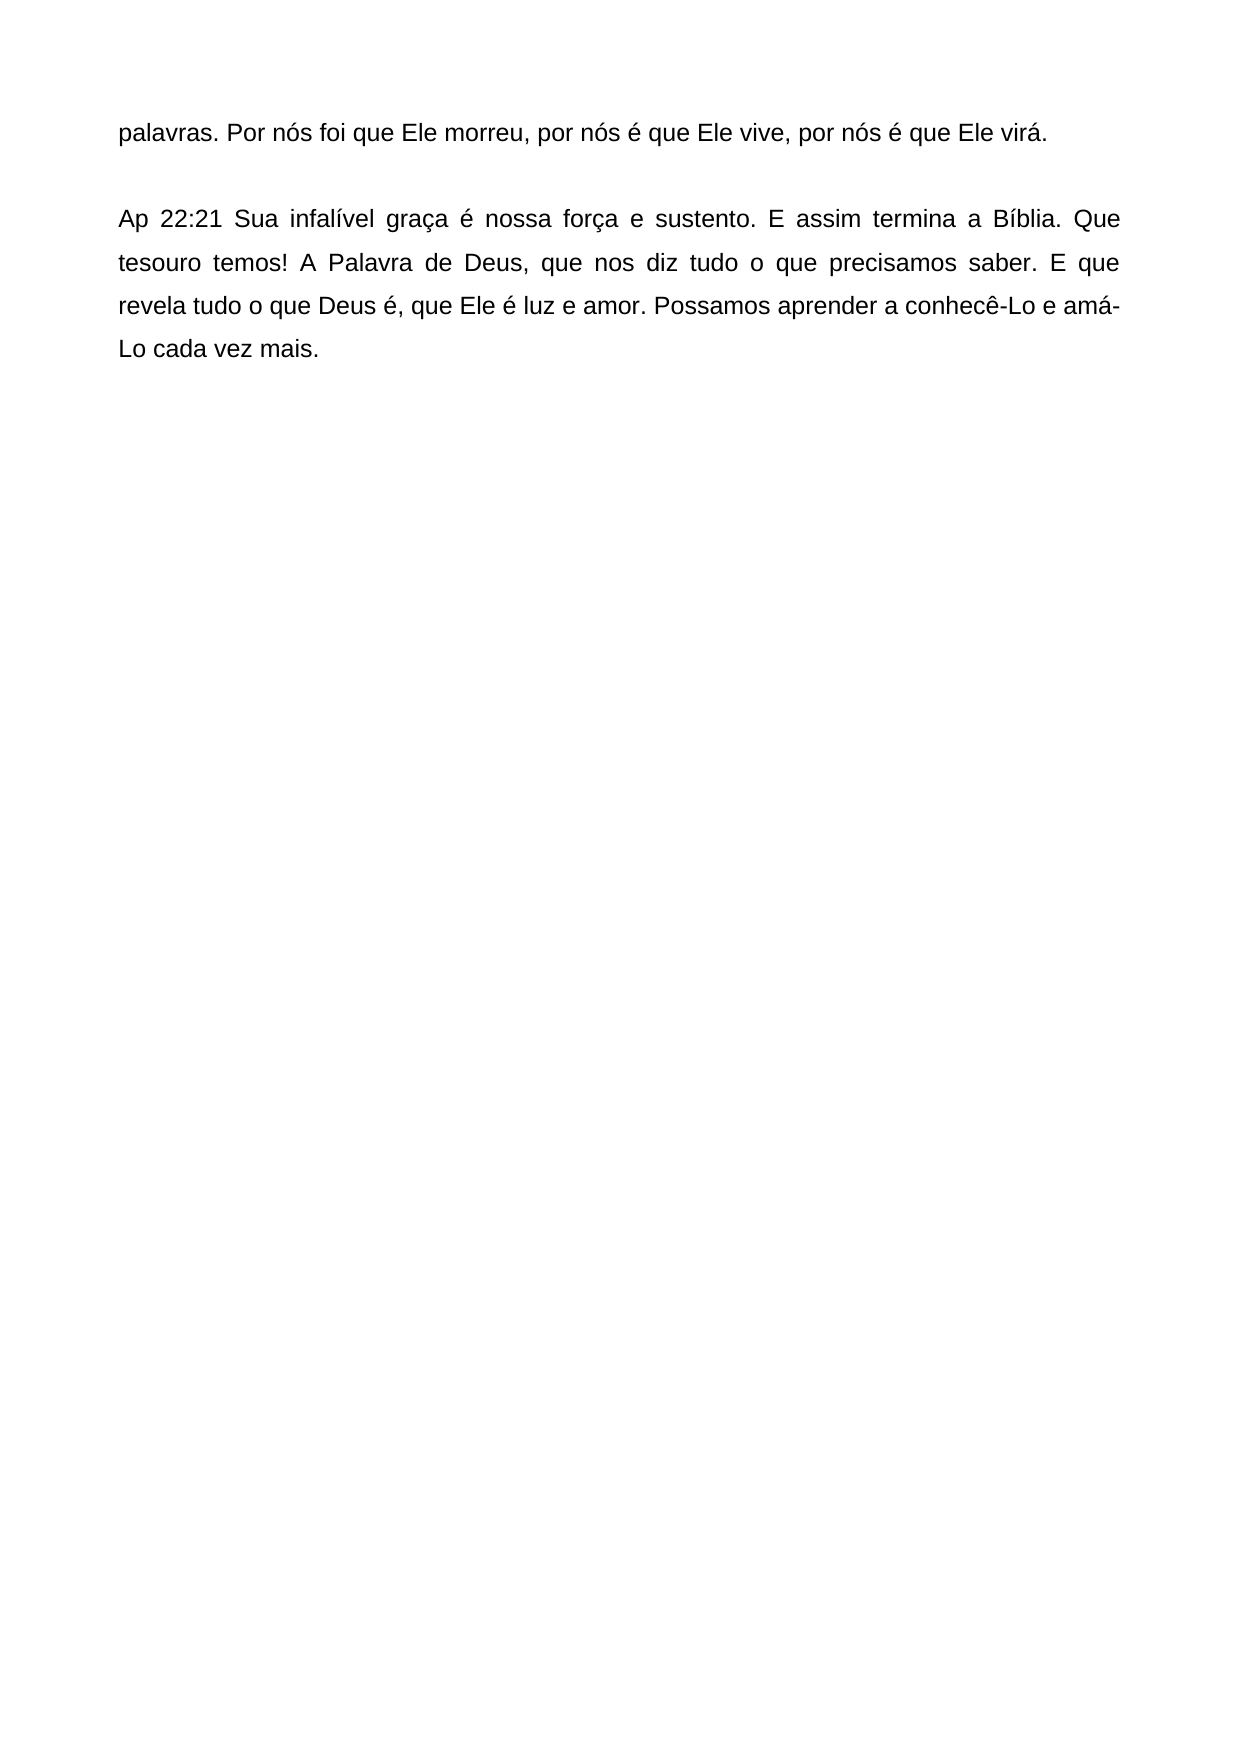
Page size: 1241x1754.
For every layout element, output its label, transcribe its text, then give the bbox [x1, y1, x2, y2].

text Ap 22:21 Sua infalível graça é nossa força e sustento. E assim termina a Bíblia. Que tesouro temos! A Palavra de Deus, que nos diz tudo o que precisamos saber. E que revela tudo o que Deus é, que Ele é luz e amor. Possamos aprender a conhecê-Lo e amá-Lo cada vez mais. [118, 204, 1122, 362]
text palavras. Por nós foi que Ele morreu, por nós é que Ele vive, por nós é que Ele virá. [118, 118, 1122, 147]
